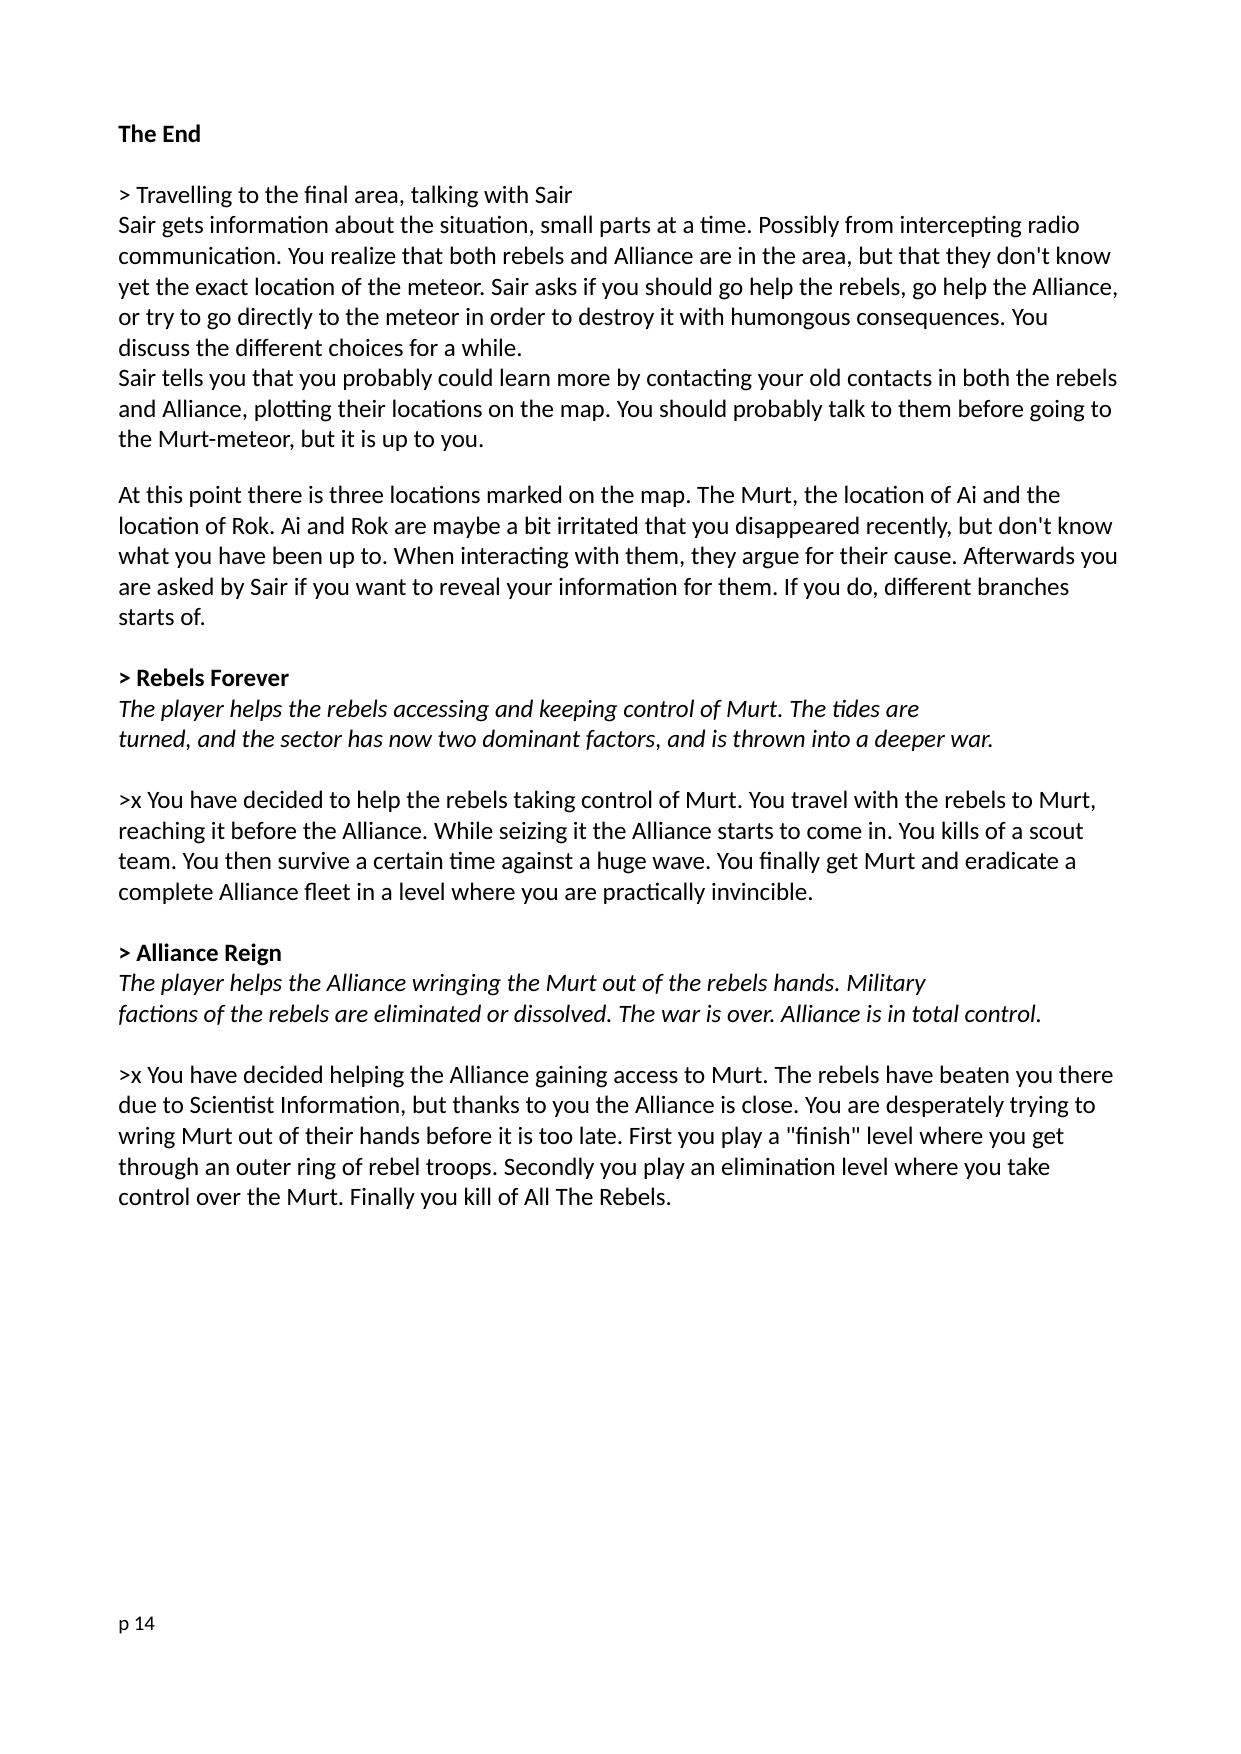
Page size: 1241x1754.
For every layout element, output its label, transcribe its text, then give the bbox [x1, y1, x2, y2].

text The player helps the rebels accessing and keeping control of Murt. The tides are [118, 693, 1122, 723]
text Sair tells you that you probably could learn more by contacting your old contacts in both the rebels and Alliance, plotting their locations on the map. You should probably talk to them before going to the Murt-meteor, but it is up to you. [118, 362, 1122, 454]
text > Rebels Forever [118, 662, 1122, 693]
text The player helps the Alliance wringing the Murt out of the rebels hands. Military [118, 968, 1122, 998]
text factions of the rebels are eliminated or dissolved. The war is over. Alliance is in total control. [118, 998, 1122, 1029]
text >x You have decided to help the rebels taking control of Murt. You travel with the rebels to Murt, reaching it before the Alliance. While seizing it the Alliance starts to come in. You kills of a scout team. You then survive a certain time against a huge wave. You finally get Murt and eradicate a complete Alliance fleet in a level where you are practically invincible. [118, 784, 1122, 907]
text > Alliance Reign [118, 937, 1122, 968]
text Sair gets information about the situation, small parts at a time. Possibly from intercepting radio communication. You realize that both rebels and Alliance are in the area, but that they don't know yet the exact location of the meteor. Sair asks if you should go help the rebels, go help the Alliance, or try to go directly to the meteor in order to destroy it with humongous consequences. You discuss the different choices for a while. [118, 210, 1122, 362]
text turned, and the sector has now two dominant factors, and is thrown into a deeper war. [118, 723, 1122, 754]
text The End [118, 118, 1122, 149]
text At this point there is three locations marked on the map. The Murt, the location of Ai and the location of Rok. Ai and Rok are maybe a bit irritated that you disappeared recently, but don't know what you have been up to. When interacting with them, they argue for their cause. Afterwards you are asked by Sair if you want to reveal your information for them. If you do, different branches starts of. [118, 479, 1122, 632]
text > Travelling to the final area, talking with Sair [118, 179, 1122, 210]
text >x You have decided helping the Alliance gaining access to Murt. The rebels have beaten you there due to Scientist Information, but thanks to you the Alliance is close. You are desperately trying to wring Murt out of their hands before it is too late. First you play a "finish" level where you get through an outer ring of rebel troops. Secondly you play an elimination level where you take control over the Murt. Finally you kill of All The Rebels. [118, 1059, 1122, 1212]
